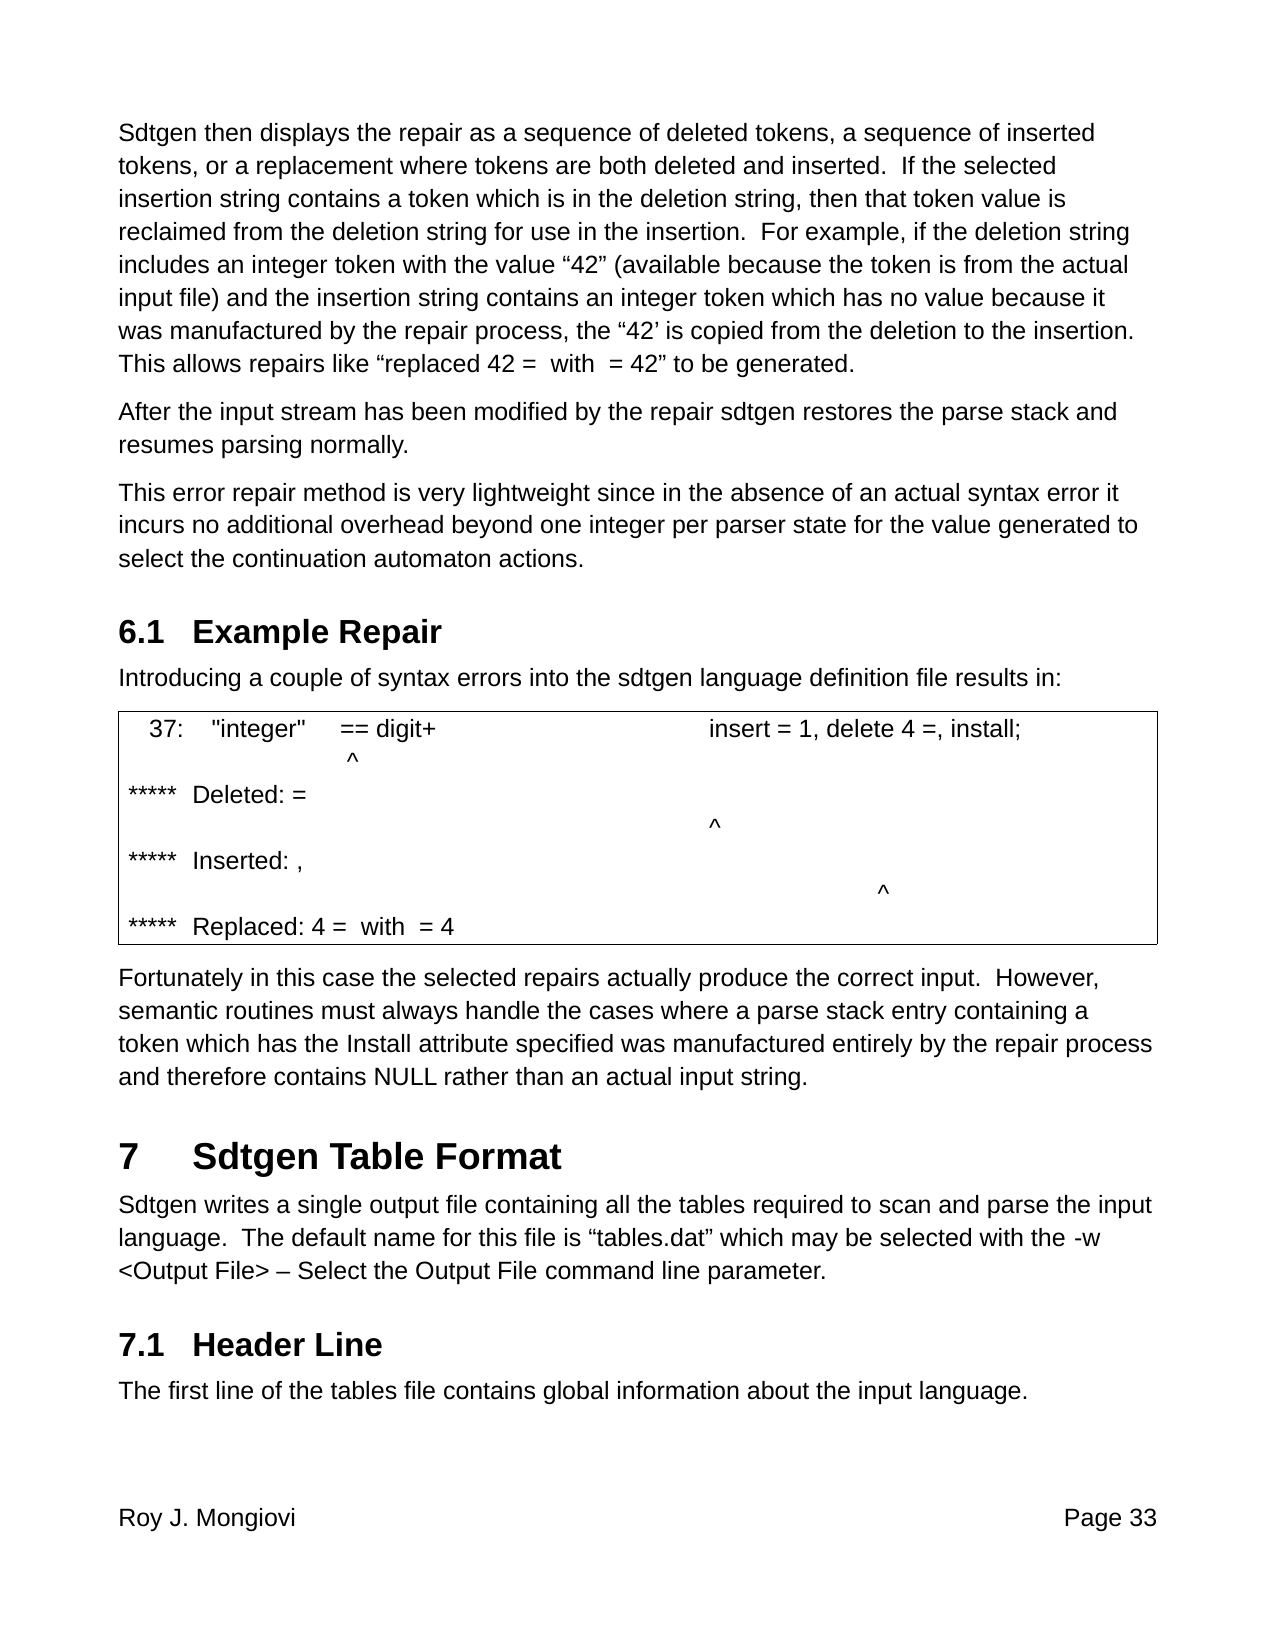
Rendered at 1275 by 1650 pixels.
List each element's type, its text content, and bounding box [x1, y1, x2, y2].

text After the input stream has been modified by the repair sdtgen restores the parse stack and resumes parsing normally. [118, 397, 1157, 459]
subtitle Sdtgen Table Format [118, 1134, 1157, 1178]
text Sdtgen writes a single output file containing all the tables required to scan and parse the input language. The default name for this file is “tables.dat” which may be selected with the -w <Output File> – Select the Output File command line parameter. [118, 1190, 1157, 1285]
text ^ [119, 809, 1157, 841]
text Sdtgen then displays the repair as a sequence of deleted tokens, a sequence of inserted tokens, or a replacement where tokens are both deleted and inserted. If the selected insertion string contains a token which is in the deletion string, then that token value is reclaimed from the deletion string for use in the insertion. For example, if the deletion string includes an integer token with the value “42” (available because the token is from the actual input file) and the insertion string contains an integer token which has no value because it was manufactured by the repair process, the “42’ is copied from the deletion to the insertion. This allows repairs like “replaced 42 = with = 42” to be generated. [118, 118, 1157, 378]
text ***** Replaced: 4 = with = 4 [119, 909, 1157, 944]
subtitle Example Repair [118, 612, 1157, 650]
text ^ [119, 876, 1157, 907]
text 37: "integer" == digit+ insert = 1, delete 4 =, install; [119, 712, 1157, 742]
text ^ [119, 743, 1157, 775]
text Introducing a couple of syntax errors into the sdtgen language definition file results in: [118, 663, 1157, 692]
text ***** Deleted: = [119, 777, 1157, 808]
text Fortunately in this case the selected repairs actually produce the correct input. However, semantic routines must always handle the cases where a parse stack entry containing a token which has the Install attribute specified was manufactured entirely by the repair process and therefore contains NULL rather than an actual input string. [118, 963, 1157, 1091]
subtitle Header Line [118, 1325, 1157, 1363]
text The first line of the tables file contains global information about the input language. [118, 1376, 1157, 1404]
text ***** Inserted: , [119, 843, 1157, 874]
text This error repair method is very lightweight since in the absence of an actual syntax error it incurs no additional overhead beyond one integer per parser state for the value generated to select the continuation automaton actions. [118, 477, 1157, 572]
